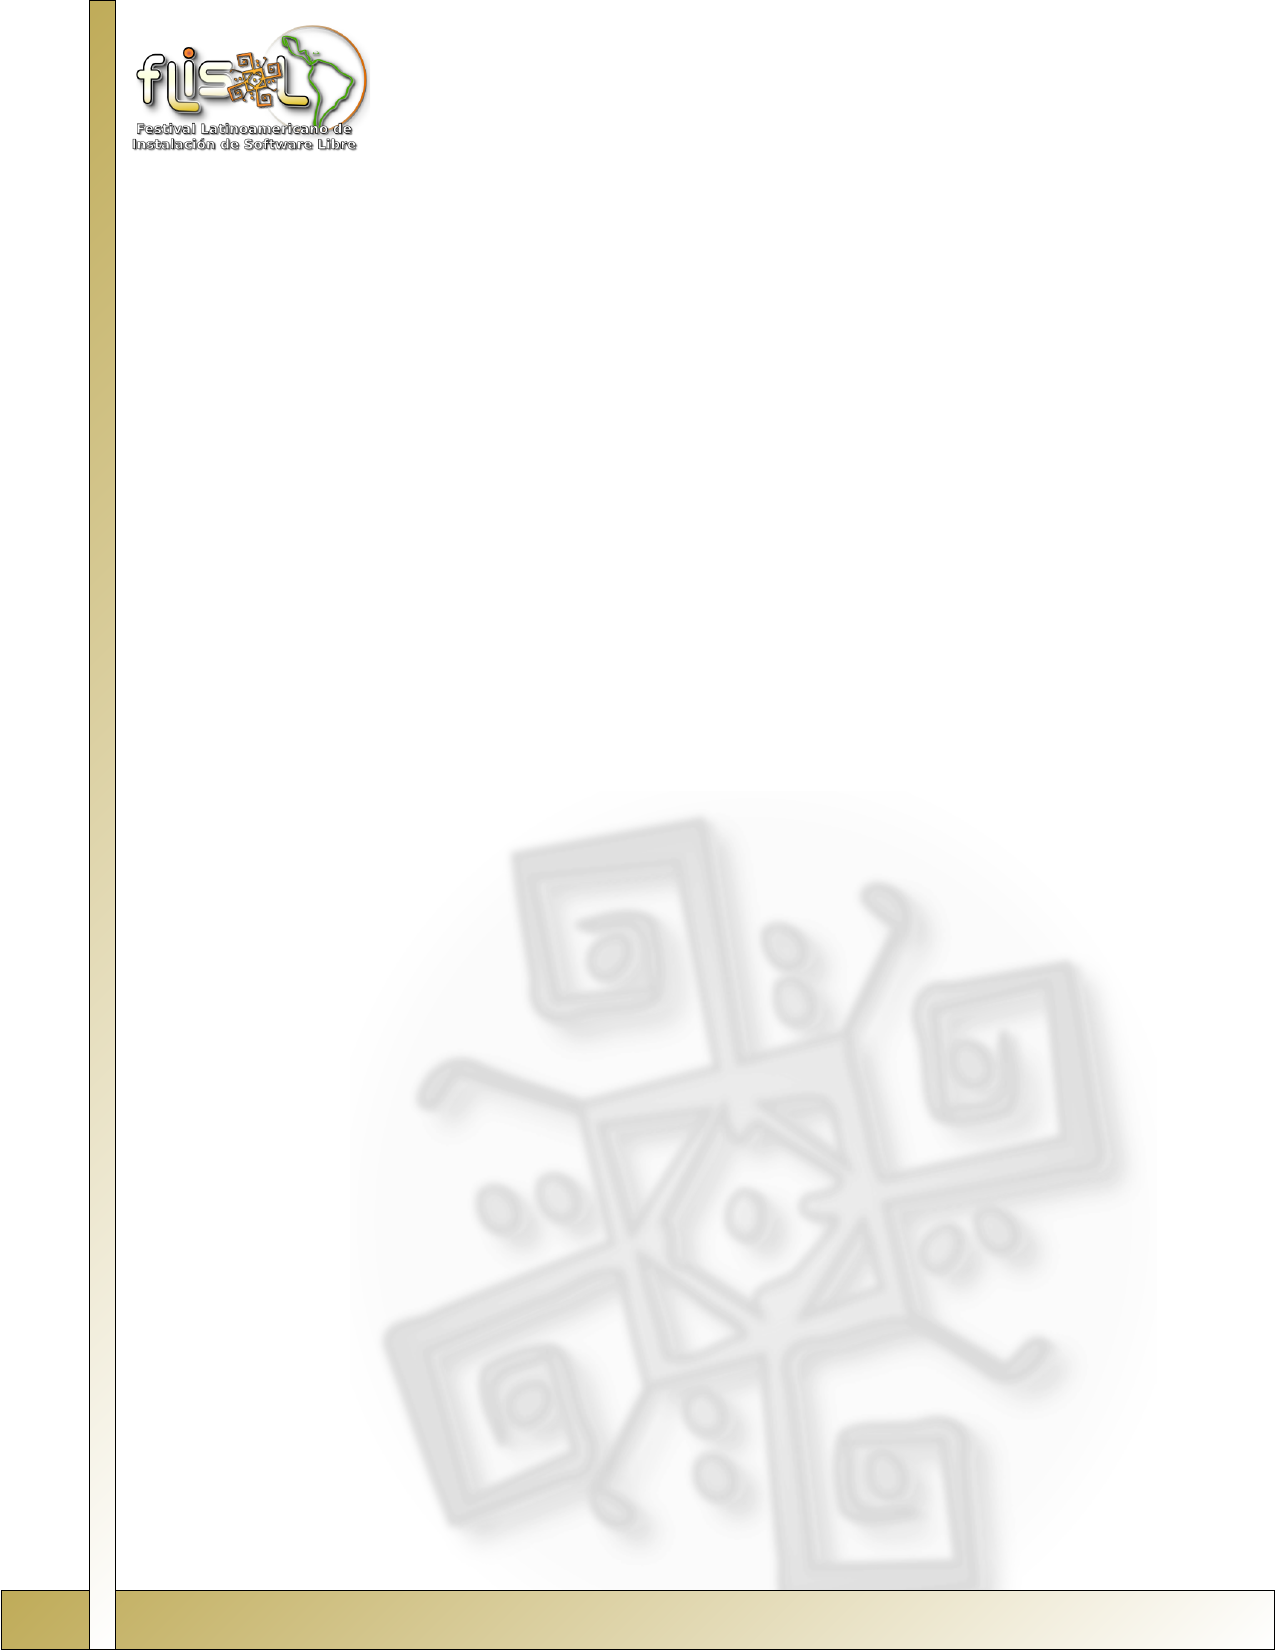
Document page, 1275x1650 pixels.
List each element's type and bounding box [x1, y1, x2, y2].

picture [400, 849, 1157, 1590]
picture [130, 15, 370, 157]
